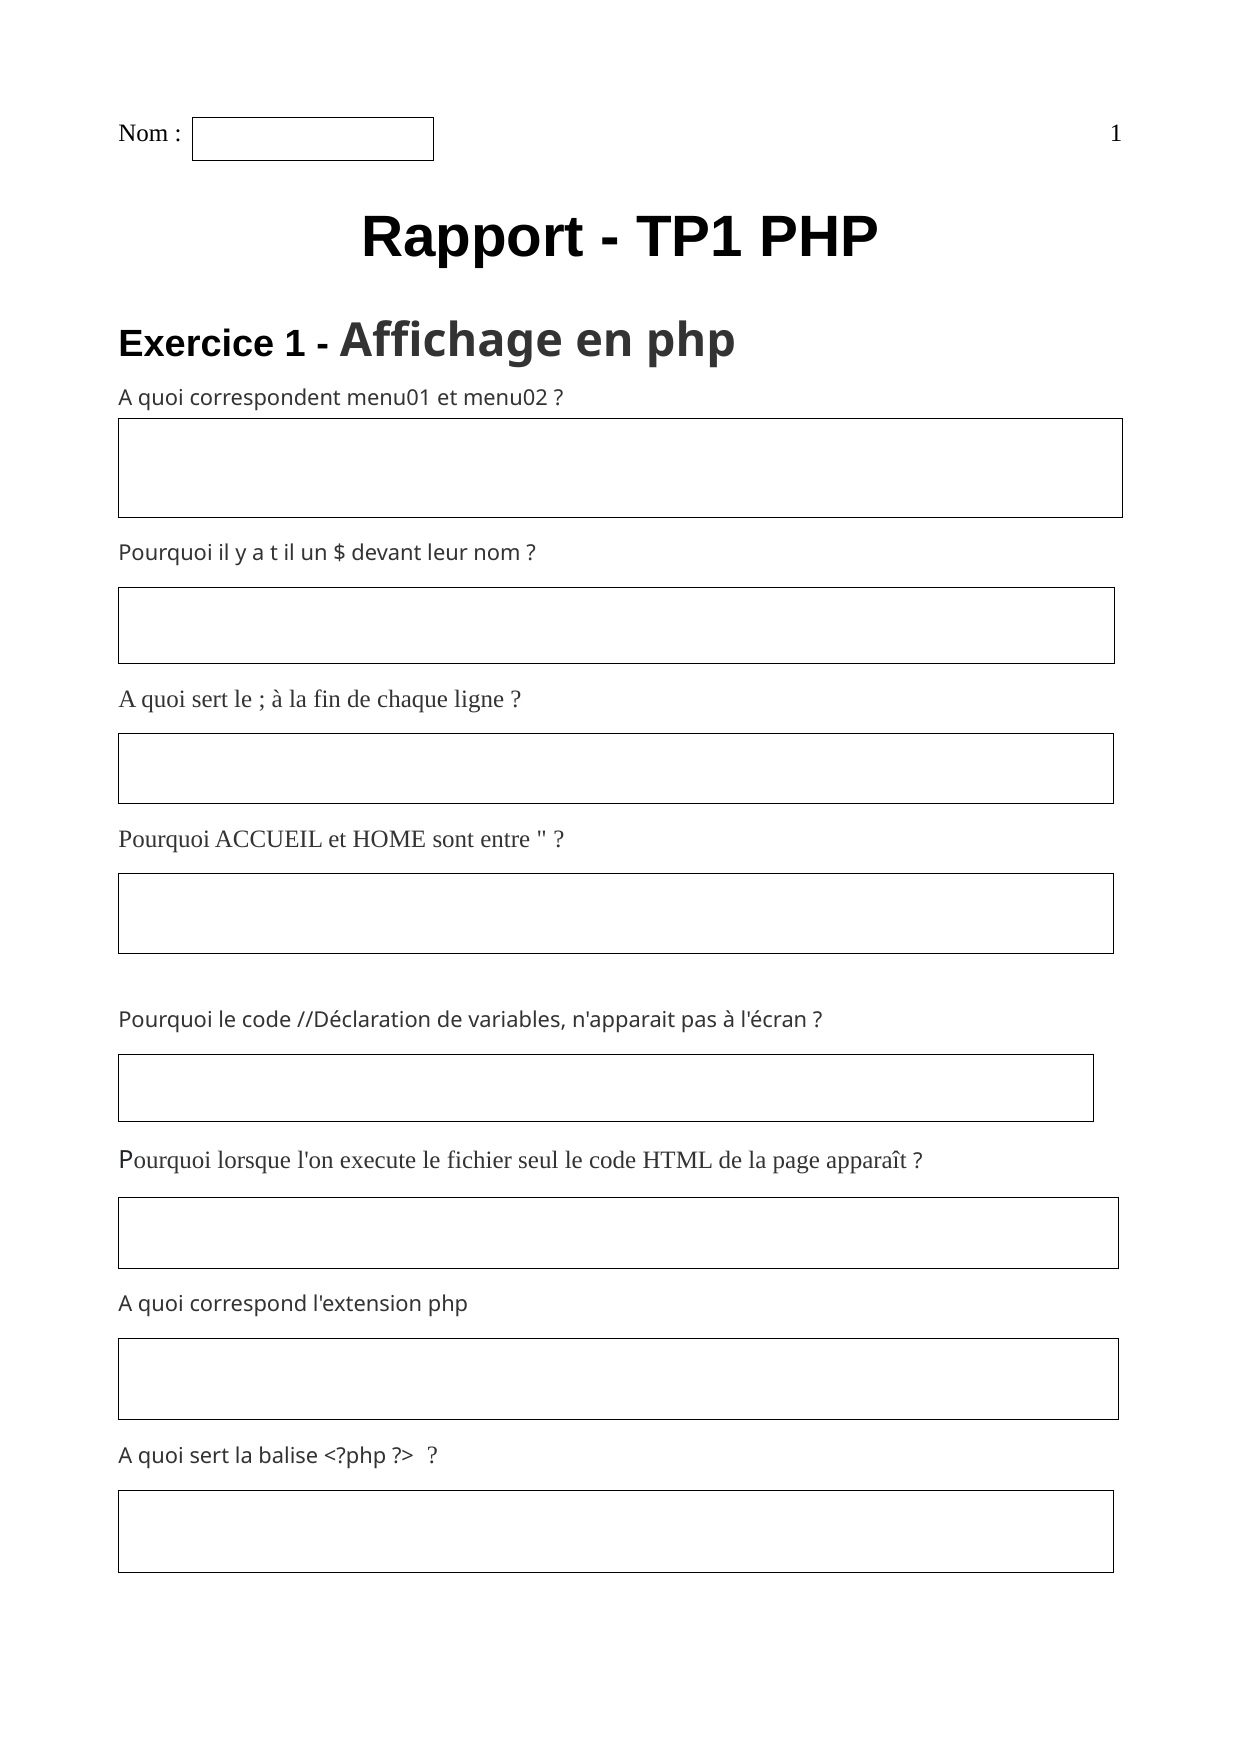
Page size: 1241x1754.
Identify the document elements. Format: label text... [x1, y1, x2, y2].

text Pourquoi le code //Déclaration de variables, n'apparait pas à l'écran ? [118, 1003, 1122, 1033]
text Pourquoi lorsque l'on execute le fichier seul le code HTML de la page apparaît ? [118, 1142, 1122, 1176]
title Rapport - TP1 PHP [118, 201, 1122, 268]
text A quoi correspond l'extension php [118, 1288, 1122, 1318]
text Pourquoi ACCUEIL et HOME sont entre " ? [118, 824, 1122, 853]
subtitle Exercice 1 - Affichage en php [118, 306, 1122, 370]
text A quoi correspondent menu01 et menu02 ? [118, 382, 1122, 418]
text A quoi sert le ; à la fin de chaque ligne ? [118, 684, 1122, 713]
text A quoi sert la balise <?php ?> ? [118, 1440, 1122, 1470]
text Pourquoi il y a t il un $ devant leur nom ? [118, 537, 1122, 567]
